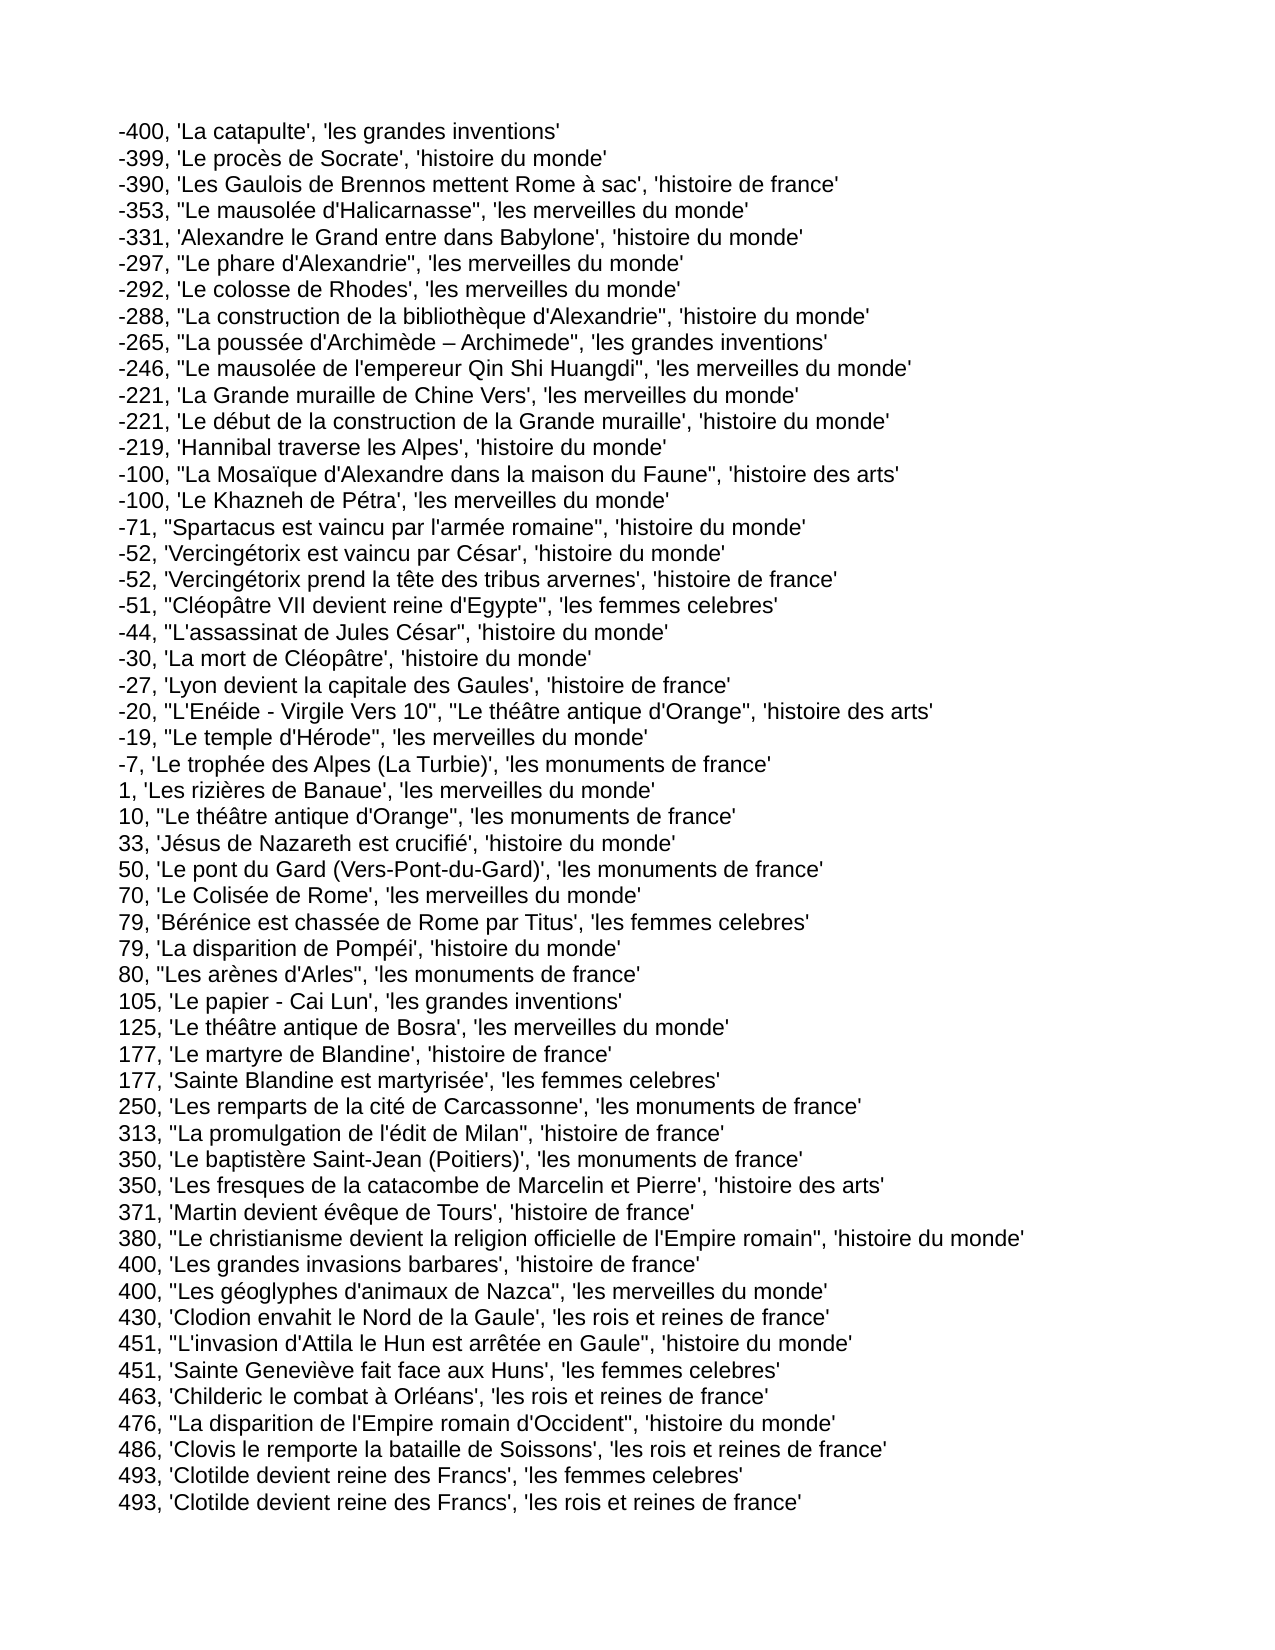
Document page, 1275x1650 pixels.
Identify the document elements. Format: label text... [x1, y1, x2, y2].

text -331, 'Alexandre le Grand entre dans Babylone', 'histoire du monde' [118, 223, 1157, 250]
text 313, "La promulgation de l'édit de Milan", 'histoire de france' [118, 1119, 1157, 1146]
text 105, 'Le papier - Cai Lun', 'les grandes inventions' [118, 988, 1157, 1014]
text -100, "La Mosaïque d'Alexandre dans la maison du Faune", 'histoire des arts' [118, 461, 1157, 487]
text -20, "L'Enéide - Virgile Vers 10", "Le théâtre antique d'Orange", 'histoire des arts' [118, 698, 1157, 724]
text 125, 'Le théâtre antique de Bosra', 'les merveilles du monde' [118, 1014, 1157, 1041]
text -71, "Spartacus est vaincu par l'armée romaine", 'histoire du monde' [118, 513, 1157, 540]
text 33, 'Jésus de Nazareth est crucifié', 'histoire du monde' [118, 830, 1157, 856]
text -30, 'La mort de Cléopâtre', 'histoire du monde' [118, 645, 1157, 672]
text -52, 'Vercingétorix est vaincu par César', 'histoire du monde' [118, 540, 1157, 566]
text 400, "Les géoglyphes d'animaux de Nazca", 'les merveilles du monde' [118, 1278, 1157, 1304]
text -27, 'Lyon devient la capitale des Gaules', 'histoire de france' [118, 672, 1157, 698]
text -353, "Le mausolée d'Halicarnasse", 'les merveilles du monde' [118, 197, 1157, 223]
text 493, 'Clotilde devient reine des Francs', 'les femmes celebres' [118, 1462, 1157, 1488]
text -265, "La poussée d'Archimède – Archimede", 'les grandes inventions' [118, 329, 1157, 355]
text 50, 'Le pont du Gard (Vers-Pont-du-Gard)', 'les monuments de france' [118, 856, 1157, 882]
text -221, 'La Grande muraille de Chine Vers', 'les merveilles du monde' [118, 382, 1157, 408]
text 10, "Le théâtre antique d'Orange", 'les monuments de france' [118, 803, 1157, 830]
text 371, 'Martin devient évêque de Tours', 'histoire de france' [118, 1199, 1157, 1225]
text 486, 'Clovis le remporte la bataille de Soissons', 'les rois et reines de france' [118, 1436, 1157, 1462]
text -219, 'Hannibal traverse les Alpes', 'histoire du monde' [118, 434, 1157, 461]
text 400, 'Les grandes invasions barbares', 'histoire de france' [118, 1251, 1157, 1278]
text -52, 'Vercingétorix prend la tête des tribus arvernes', 'histoire de france' [118, 566, 1157, 592]
text 451, 'Sainte Geneviève fait face aux Huns', 'les femmes celebres' [118, 1357, 1157, 1383]
text -51, "Cléopâtre VII devient reine d'Egypte", 'les femmes celebres' [118, 592, 1157, 619]
text 70, 'Le Colisée de Rome', 'les merveilles du monde' [118, 882, 1157, 909]
text -297, "Le phare d'Alexandrie", 'les merveilles du monde' [118, 250, 1157, 276]
text -292, 'Le colosse de Rhodes', 'les merveilles du monde' [118, 276, 1157, 303]
text -400, 'La catapulte', 'les grandes inventions' [118, 118, 1157, 144]
text 250, 'Les remparts de la cité de Carcassonne', 'les monuments de france' [118, 1093, 1157, 1119]
text 350, 'Les fresques de la catacombe de Marcelin et Pierre', 'histoire des arts' [118, 1172, 1157, 1199]
text 350, 'Le baptistère Saint-Jean (Poitiers)', 'les monuments de france' [118, 1146, 1157, 1172]
text 177, 'Le martyre de Blandine', 'histoire de france' [118, 1041, 1157, 1067]
text 380, "Le christianisme devient la religion officielle de l'Empire romain", 'histoire du monde' [118, 1225, 1157, 1251]
text -221, 'Le début de la construction de la Grande muraille', 'histoire du monde' [118, 408, 1157, 434]
text -7, 'Le trophée des Alpes (La Turbie)', 'les monuments de france' [118, 751, 1157, 777]
text 177, 'Sainte Blandine est martyrisée', 'les femmes celebres' [118, 1067, 1157, 1093]
text -399, 'Le procès de Socrate', 'histoire du monde' [118, 144, 1157, 171]
text 476, "La disparition de l'Empire romain d'Occident", 'histoire du monde' [118, 1409, 1157, 1436]
text -390, 'Les Gaulois de Brennos mettent Rome à sac', 'histoire de france' [118, 171, 1157, 197]
text 430, 'Clodion envahit le Nord de la Gaule', 'les rois et reines de france' [118, 1304, 1157, 1330]
text -44, "L'assassinat de Jules César", 'histoire du monde' [118, 619, 1157, 645]
text 463, 'Childeric le combat à Orléans', 'les rois et reines de france' [118, 1383, 1157, 1409]
text 1, 'Les rizières de Banaue', 'les merveilles du monde' [118, 777, 1157, 803]
text 80, "Les arènes d'Arles", 'les monuments de france' [118, 961, 1157, 988]
text 451, "L'invasion d'Attila le Hun est arrêtée en Gaule", 'histoire du monde' [118, 1330, 1157, 1357]
text -19, "Le temple d'Hérode", 'les merveilles du monde' [118, 724, 1157, 751]
text -100, 'Le Khazneh de Pétra', 'les merveilles du monde' [118, 487, 1157, 513]
text 79, 'La disparition de Pompéi', 'histoire du monde' [118, 935, 1157, 961]
text -246, "Le mausolée de l'empereur Qin Shi Huangdi", 'les merveilles du monde' [118, 355, 1157, 382]
text 79, 'Bérénice est chassée de Rome par Titus', 'les femmes celebres' [118, 909, 1157, 935]
text 493, 'Clotilde devient reine des Francs', 'les rois et reines de france' [118, 1488, 1157, 1515]
text -288, "La construction de la bibliothèque d'Alexandrie", 'histoire du monde' [118, 303, 1157, 329]
